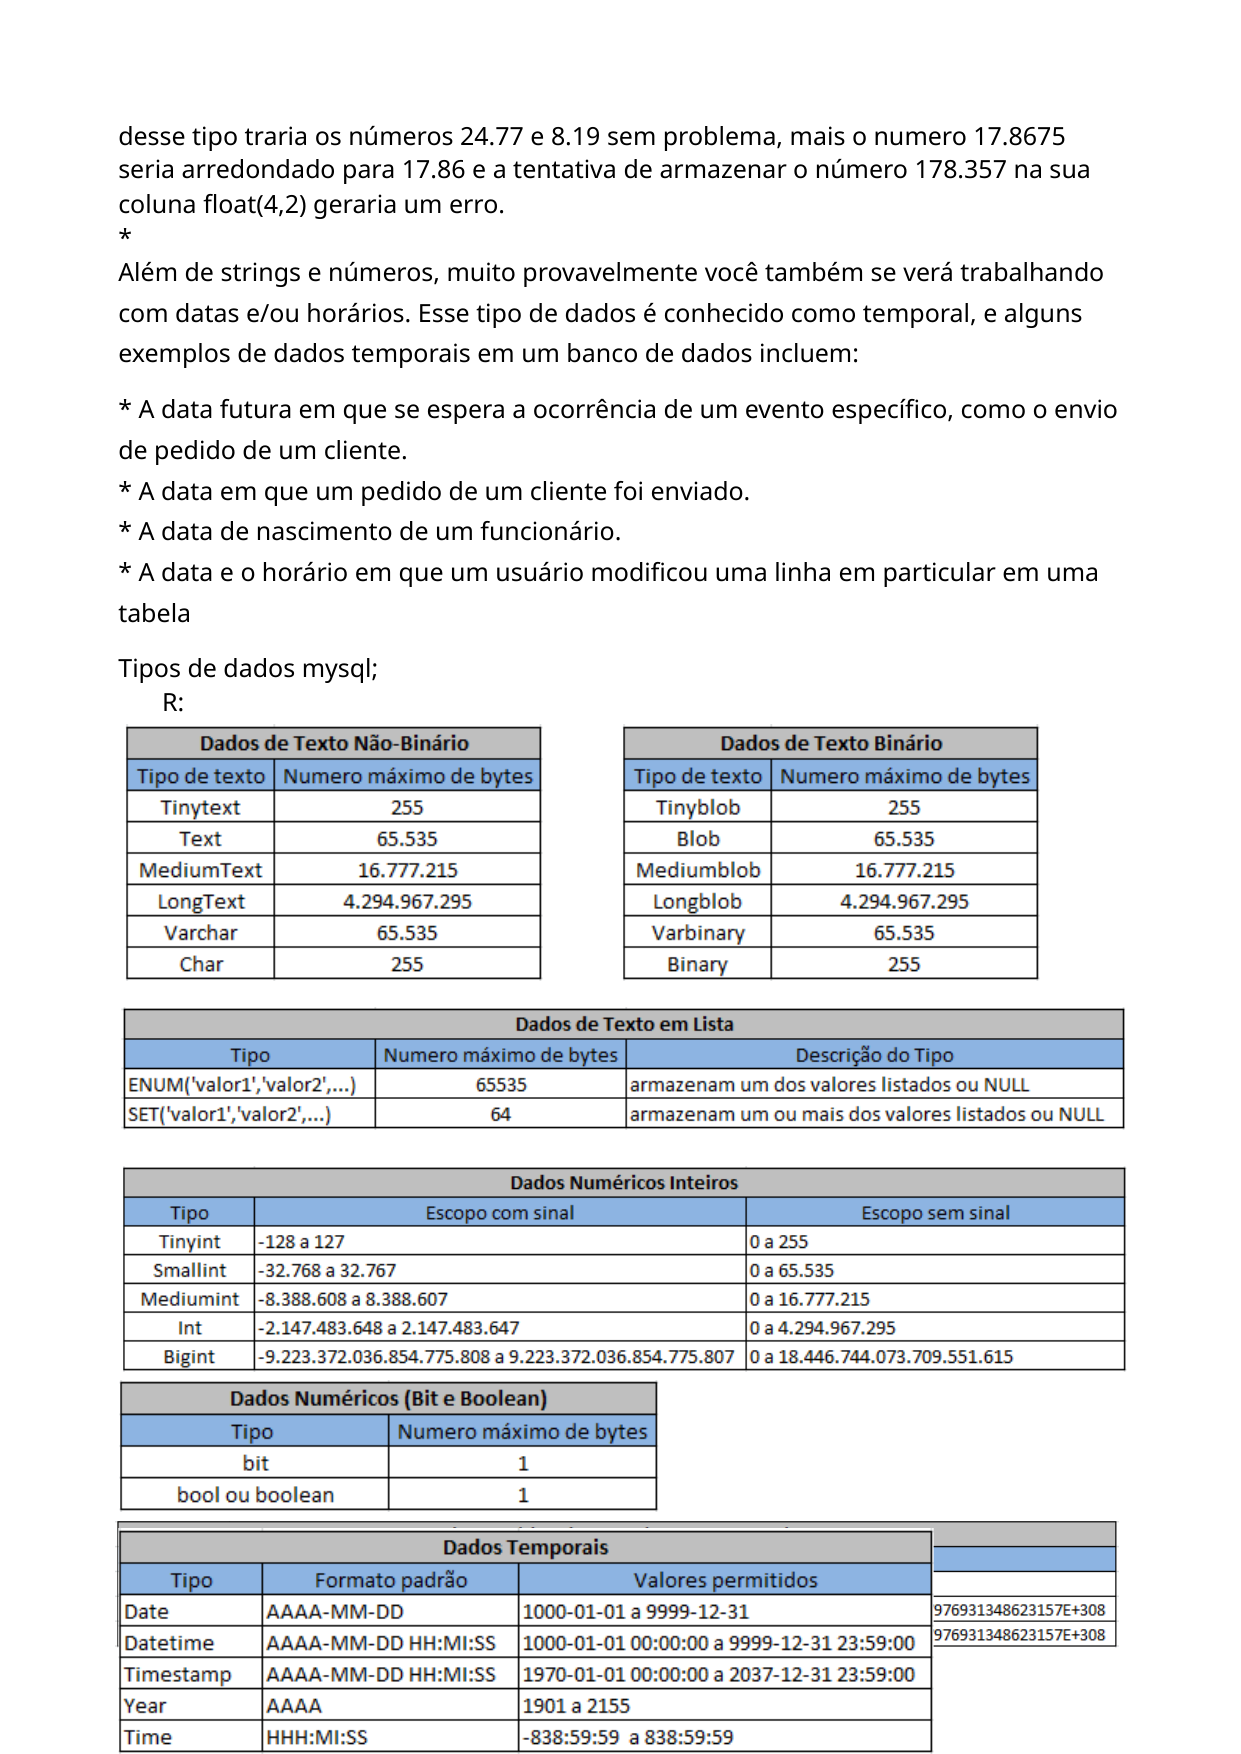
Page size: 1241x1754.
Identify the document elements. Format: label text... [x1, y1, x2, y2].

text R: [118, 685, 1122, 719]
picture [119, 1380, 659, 1512]
picture [122, 1166, 1127, 1372]
picture [115, 1521, 1119, 1754]
text Além de strings e números, muito provavelmente você também se verá trabalhando com datas e/ou horários. Esse tipo de dados é conhecido como temporal, e alguns exemplos de dados temporais em um banco de dados incluem: [118, 254, 1122, 370]
text Tipos de dados mysql; [118, 651, 1122, 685]
text * A data futura em que se espera a ocorrência de um evento específico, como o envio de pedido de um cliente. * A data em que um pedido de um cliente foi enviado. * A data de nascimento de um funcionário. * A data e o horário em que um usuário modificou uma linha em particular em uma tabela [118, 391, 1122, 630]
text desse tipo traria os números 24.77 e 8.19 sem problema, mais o numero 17.8675 seria arredondado para 17.86 e a tentativa de armazenar o número 178.357 na sua coluna float(4,2) geraria um erro. [118, 118, 1122, 220]
picture [622, 724, 1040, 981]
picture [125, 724, 543, 981]
picture [121, 1007, 1126, 1130]
text * [118, 220, 1122, 254]
